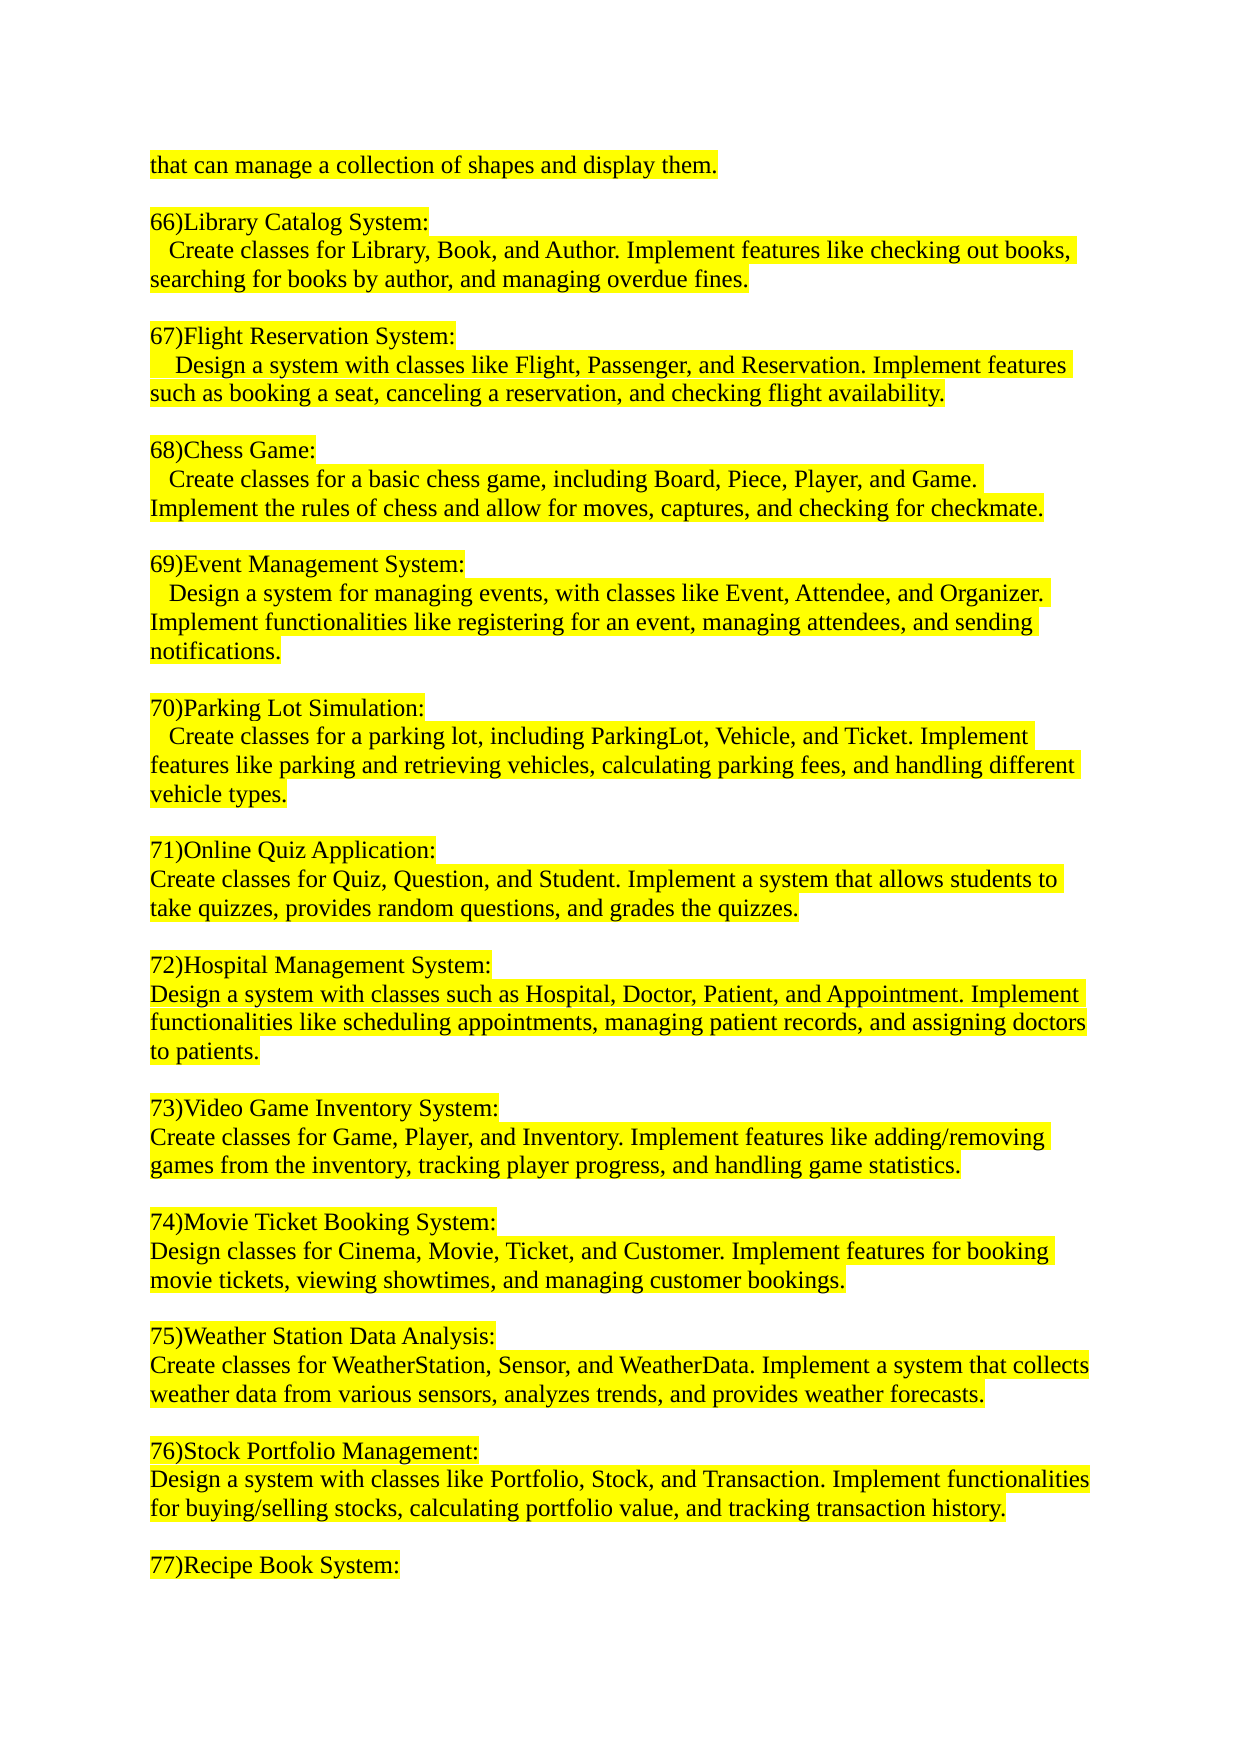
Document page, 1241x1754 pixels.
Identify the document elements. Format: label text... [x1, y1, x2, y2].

text that can manage a collection of shapes and display them. [150, 150, 1090, 179]
text Create classes for WeatherStation, Sensor, and WeatherData. Implement a system that collects weather data from various sensors, analyzes trends, and provides weather forecasts. [150, 1350, 1090, 1408]
text 72)Hospital Management System: [150, 950, 1090, 979]
text 67)Flight Reservation System: [150, 321, 1090, 350]
text Create classes for a parking lot, including ParkingLot, Vehicle, and Ticket. Implement features like parking and retrieving vehicles, calculating parking fees, and handling different vehicle types. [150, 721, 1090, 808]
text 73)Video Game Inventory System: [150, 1093, 1090, 1122]
text 76)Stock Portfolio Management: [150, 1436, 1090, 1464]
text Create classes for a basic chess game, including Board, Piece, Player, and Game. Implement the rules of chess and allow for moves, captures, and checking for checkmate. [150, 464, 1090, 522]
text 66)Library Catalog System: [150, 207, 1090, 236]
text Design a system with classes like Portfolio, Stock, and Transaction. Implement functionalities for buying/selling stocks, calculating portfolio value, and tracking transaction history. [150, 1464, 1090, 1522]
text 71)Online Quiz Application: [150, 836, 1090, 864]
text 70)Parking Lot Simulation: [150, 693, 1090, 721]
text 75)Weather Station Data Analysis: [150, 1321, 1090, 1350]
text Design classes for Cinema, Movie, Ticket, and Customer. Implement features for booking movie tickets, viewing showtimes, and managing customer bookings. [150, 1236, 1090, 1293]
text 74)Movie Ticket Booking System: [150, 1207, 1090, 1236]
text Create classes for Library, Book, and Author. Implement features like checking out books, searching for books by author, and managing overdue fines. [150, 236, 1090, 293]
text Design a system for managing events, with classes like Event, Attendee, and Organizer. Implement functionalities like registering for an event, managing attendees, and sending notifications. [150, 578, 1090, 664]
text 68)Chess Game: [150, 435, 1090, 464]
text 77)Recipe Book System: [150, 1550, 1090, 1579]
text Create classes for Quiz, Question, and Student. Implement a system that allows students to take quizzes, provides random questions, and grades the quizzes. [150, 864, 1090, 922]
text Design a system with classes such as Hospital, Doctor, Patient, and Appointment. Implement functionalities like scheduling appointments, managing patient records, and assigning doctors to patients. [150, 979, 1090, 1065]
text 69)Event Management System: [150, 549, 1090, 578]
text Create classes for Game, Player, and Inventory. Implement features like adding/removing games from the inventory, tracking player progress, and handling game statistics. [150, 1122, 1090, 1179]
text Design a system with classes like Flight, Passenger, and Reservation. Implement features such as booking a seat, canceling a reservation, and checking flight availability. [150, 350, 1090, 407]
